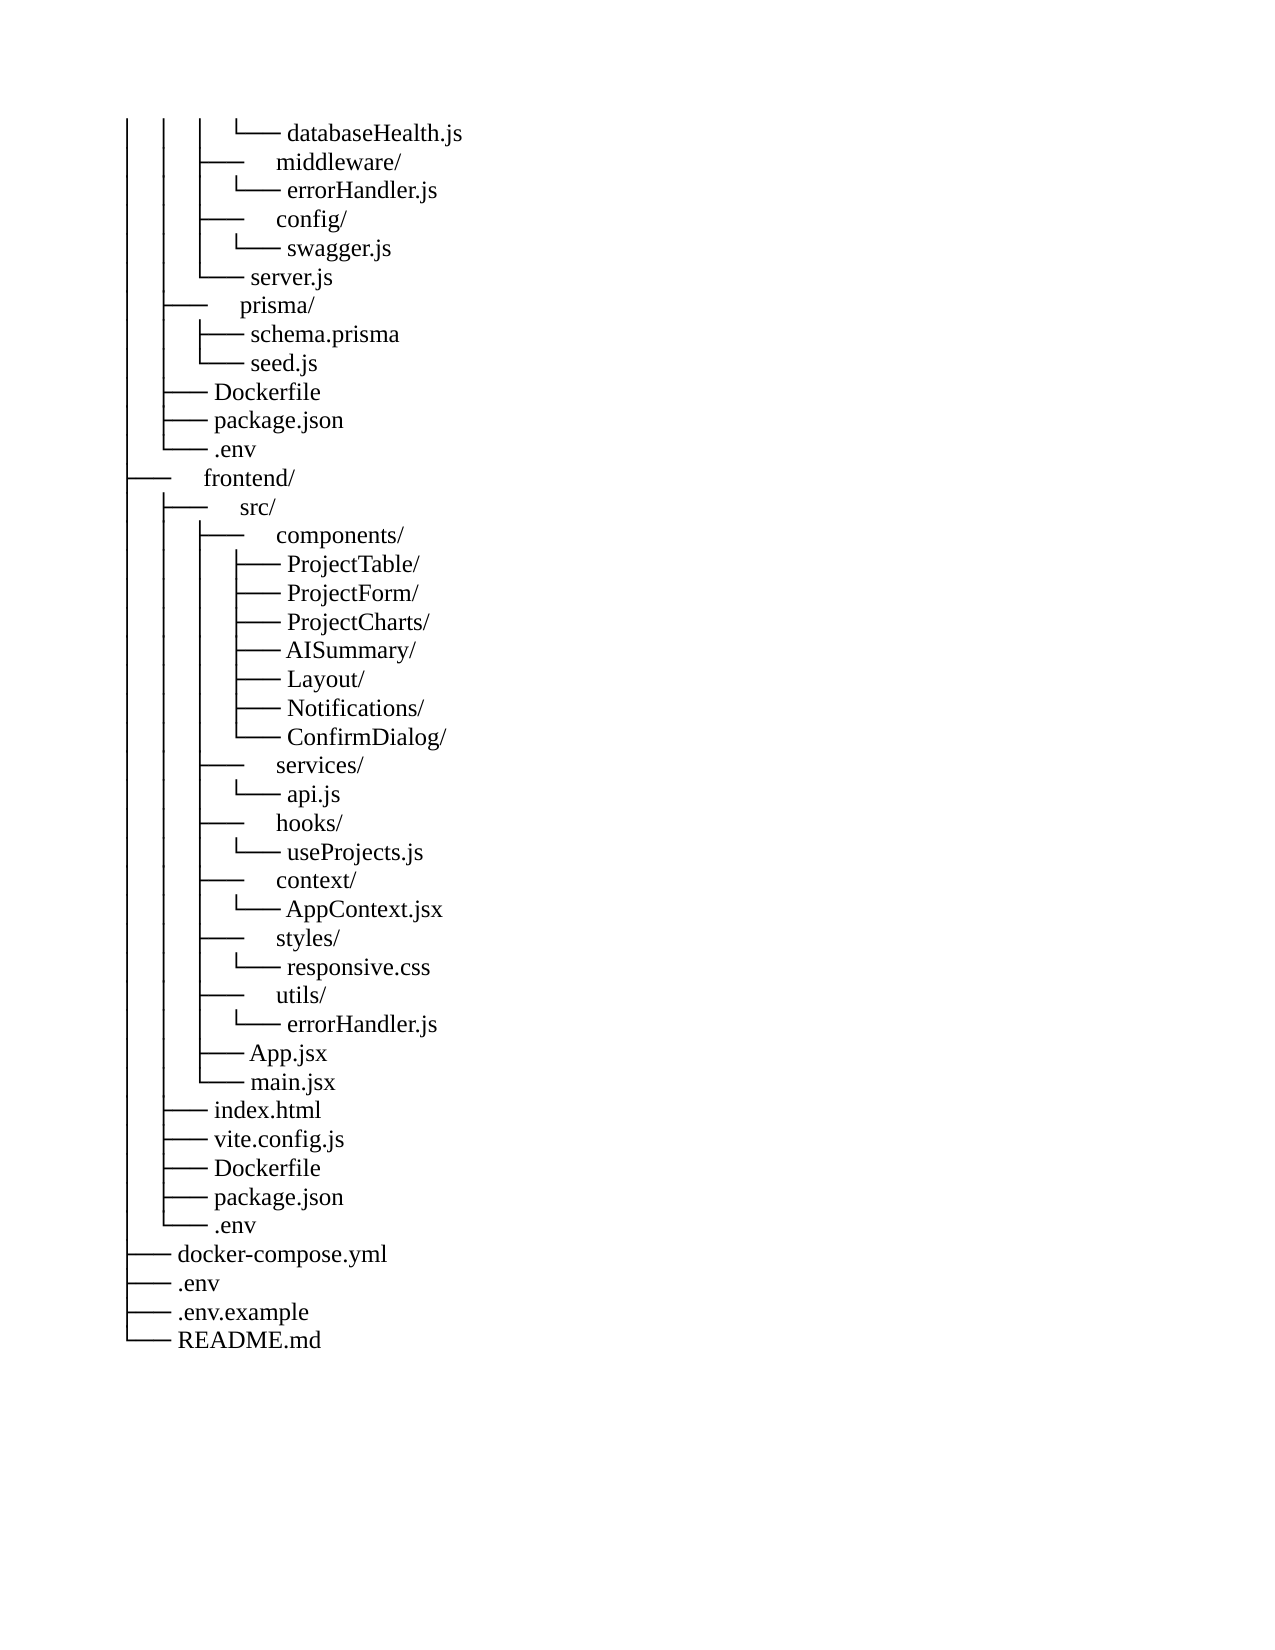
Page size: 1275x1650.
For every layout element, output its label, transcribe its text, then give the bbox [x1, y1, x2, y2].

text │ │ │ └── useProjects.js [164, 837, 199, 866]
text │ │ ├── 📂 context/ [164, 866, 199, 894]
text │ │ ├── 📂 utils/ [128, 981, 162, 1009]
text │ │ │ └── AppContext.jsx [128, 894, 162, 923]
text │ │ │ └── responsive.css [128, 952, 162, 981]
text │ │ │ └── swagger.js [201, 233, 1157, 262]
text │ └── .env [128, 1211, 1157, 1239]
text ├── .env [128, 1268, 1157, 1297]
text │ │ ├── 📂 components/ [201, 521, 1157, 549]
text │ │ │ └── useProjects.js [128, 837, 162, 866]
text │ │ │ ├── ProjectForm/ [128, 578, 162, 607]
text │ │ │ ├── ProjectTable/ [128, 549, 162, 578]
text │ │ │ └── errorHandler.js [164, 1009, 199, 1038]
text │ │ ├── 📂 config/ [201, 204, 1157, 233]
text │ │ │ ├── Layout/ [201, 664, 235, 693]
text ├── 📂 frontend/ [128, 463, 1157, 492]
text └── README.md [118, 1326, 1157, 1354]
text │ │ │ └── responsive.css [201, 952, 1157, 981]
text │ │ │ ├── ProjectForm/ [164, 578, 199, 607]
text │ │ ├── 📂 styles/ [164, 923, 199, 952]
text │ │ │ ├── ProjectTable/ [201, 549, 235, 578]
text │ │ │ └── errorHandler.js [201, 1009, 1157, 1038]
text │ │ │ ├── Layout/ [164, 664, 199, 693]
text │ │ │ └── api.js [164, 779, 199, 808]
text │ │ ├── 📂 context/ [128, 866, 162, 894]
text │ ├── vite.config.js [128, 1124, 162, 1153]
text │ └── .env [118, 1211, 126, 1239]
text │ │ │ ├── AISummary/ [237, 636, 1157, 664]
text ├── docker-compose.yml [128, 1239, 1157, 1268]
text │ ├── Dockerfile [128, 1153, 162, 1182]
text │ │ │ ├── ProjectTable/ [164, 549, 199, 578]
text │ ├── Dockerfile [128, 377, 162, 406]
text │ │ │ ├── Layout/ [237, 664, 1157, 693]
text │ │ ├── 📂 services/ [164, 751, 199, 779]
text │ │ ├── 📂 services/ [128, 751, 162, 779]
text │ ├── 📂 src/ [128, 492, 162, 521]
text │ │ ├── 📂 services/ [201, 751, 1157, 779]
text │ │ │ ├── ProjectCharts/ [128, 607, 162, 636]
text │ │ │ ├── ProjectTable/ [237, 549, 1157, 578]
text │ │ ├── 📂 components/ [164, 521, 199, 549]
text │ │ ├── 📂 config/ [128, 204, 162, 233]
text │ ├── Dockerfile [164, 377, 1157, 406]
text │ │ │ └── api.js [201, 779, 1157, 808]
text │ │ ├── App.jsx [128, 1038, 162, 1067]
text │ │ │ ├── Notifications/ [164, 693, 199, 722]
text ├── .env [118, 1268, 126, 1297]
text │ │ ├── App.jsx [201, 1038, 1157, 1067]
text │ │ ├── 📂 middleware/ [164, 147, 199, 176]
text │ ├── package.json [164, 1182, 1157, 1211]
text │ │ │ └── errorHandler.js [128, 176, 162, 204]
text │ │ │ ├── Notifications/ [128, 693, 162, 722]
text │ │ └── server.js [164, 262, 1157, 291]
text │ │ │ └── AppContext.jsx [164, 894, 199, 923]
text │ │ ├── 📂 components/ [128, 521, 162, 549]
text │ │ ├── schema.prisma [201, 319, 1157, 348]
text │ │ │ └── errorHandler.js [128, 1009, 162, 1038]
text │ │ │ └── databaseHealth.js [128, 118, 162, 147]
text │ │ ├── 📂 hooks/ [128, 808, 162, 837]
text │ │ └── seed.js [164, 348, 1157, 377]
text │ │ │ └── databaseHealth.js [201, 118, 1157, 147]
text │ │ │ ├── ProjectForm/ [237, 578, 1157, 607]
text │ │ │ └── responsive.css [164, 952, 199, 981]
text │ │ ├── 📂 styles/ [128, 923, 162, 952]
text │ │ ├── 📂 utils/ [164, 981, 199, 1009]
text │ ├── package.json [164, 406, 1157, 434]
text │ │ └── main.jsx [128, 1067, 162, 1096]
text │ │ │ ├── AISummary/ [201, 636, 235, 664]
text │ │ │ └── swagger.js [128, 233, 162, 262]
text │ │ ├── 📂 hooks/ [164, 808, 199, 837]
text │ ├── vite.config.js [164, 1124, 1157, 1153]
text │ │ └── seed.js [128, 348, 162, 377]
text │ ├── 📂 prisma/ [128, 291, 162, 319]
text │ │ ├── 📂 utils/ [201, 981, 1157, 1009]
text │ │ ├── 📂 middleware/ [128, 147, 162, 176]
text │ │ │ ├── Notifications/ [237, 693, 1157, 722]
text │ │ │ ├── ProjectCharts/ [164, 607, 199, 636]
text │ │ ├── 📂 middleware/ [201, 147, 1157, 176]
text │ │ │ └── ConfirmDialog/ [164, 722, 199, 751]
text │ │ │ └── databaseHealth.js [164, 118, 199, 147]
text │ │ ├── schema.prisma [128, 319, 162, 348]
text │ │ ├── schema.prisma [164, 319, 199, 348]
text │ └── .env [118, 434, 126, 463]
text │ │ │ ├── AISummary/ [128, 636, 162, 664]
text │ │ │ └── api.js [128, 779, 162, 808]
text │ │ │ └── useProjects.js [201, 837, 1157, 866]
text │ ├── index.html [128, 1096, 162, 1124]
text │ │ │ └── errorHandler.js [201, 176, 1157, 204]
text │ │ └── server.js [128, 262, 162, 291]
text │ │ ├── 📂 context/ [201, 866, 1157, 894]
text │ │ │ ├── Notifications/ [201, 693, 235, 722]
text │ └── .env [128, 434, 1157, 463]
text │ │ │ └── AppContext.jsx [201, 894, 1157, 923]
text │ │ ├── 📂 hooks/ [201, 808, 1157, 837]
text │ │ ├── App.jsx [164, 1038, 199, 1067]
text │ │ │ ├── ProjectCharts/ [201, 607, 235, 636]
text │ ├── Dockerfile [164, 1153, 1157, 1182]
text │ │ └── main.jsx [164, 1067, 1157, 1096]
text │ │ │ ├── Layout/ [128, 664, 162, 693]
text │ ├── package.json [128, 406, 162, 434]
text ├── .env.example [128, 1297, 1157, 1326]
text │ │ ├── 📂 styles/ [201, 923, 1157, 952]
text │ │ │ ├── ProjectForm/ [201, 578, 235, 607]
text │ ├── 📂 prisma/ [164, 291, 1157, 319]
text │ │ │ ├── AISummary/ [164, 636, 199, 664]
text │ ├── package.json [128, 1182, 162, 1211]
text │ ├── index.html [164, 1096, 1157, 1124]
text │ │ │ └── errorHandler.js [164, 176, 199, 204]
text │ │ │ └── ConfirmDialog/ [128, 722, 162, 751]
text │ │ │ └── swagger.js [164, 233, 199, 262]
text │ │ │ ├── ProjectCharts/ [237, 607, 1157, 636]
text │ │ ├── 📂 config/ [164, 204, 199, 233]
text │ ├── 📂 src/ [164, 492, 1157, 521]
text │ │ │ └── ConfirmDialog/ [201, 722, 1157, 751]
